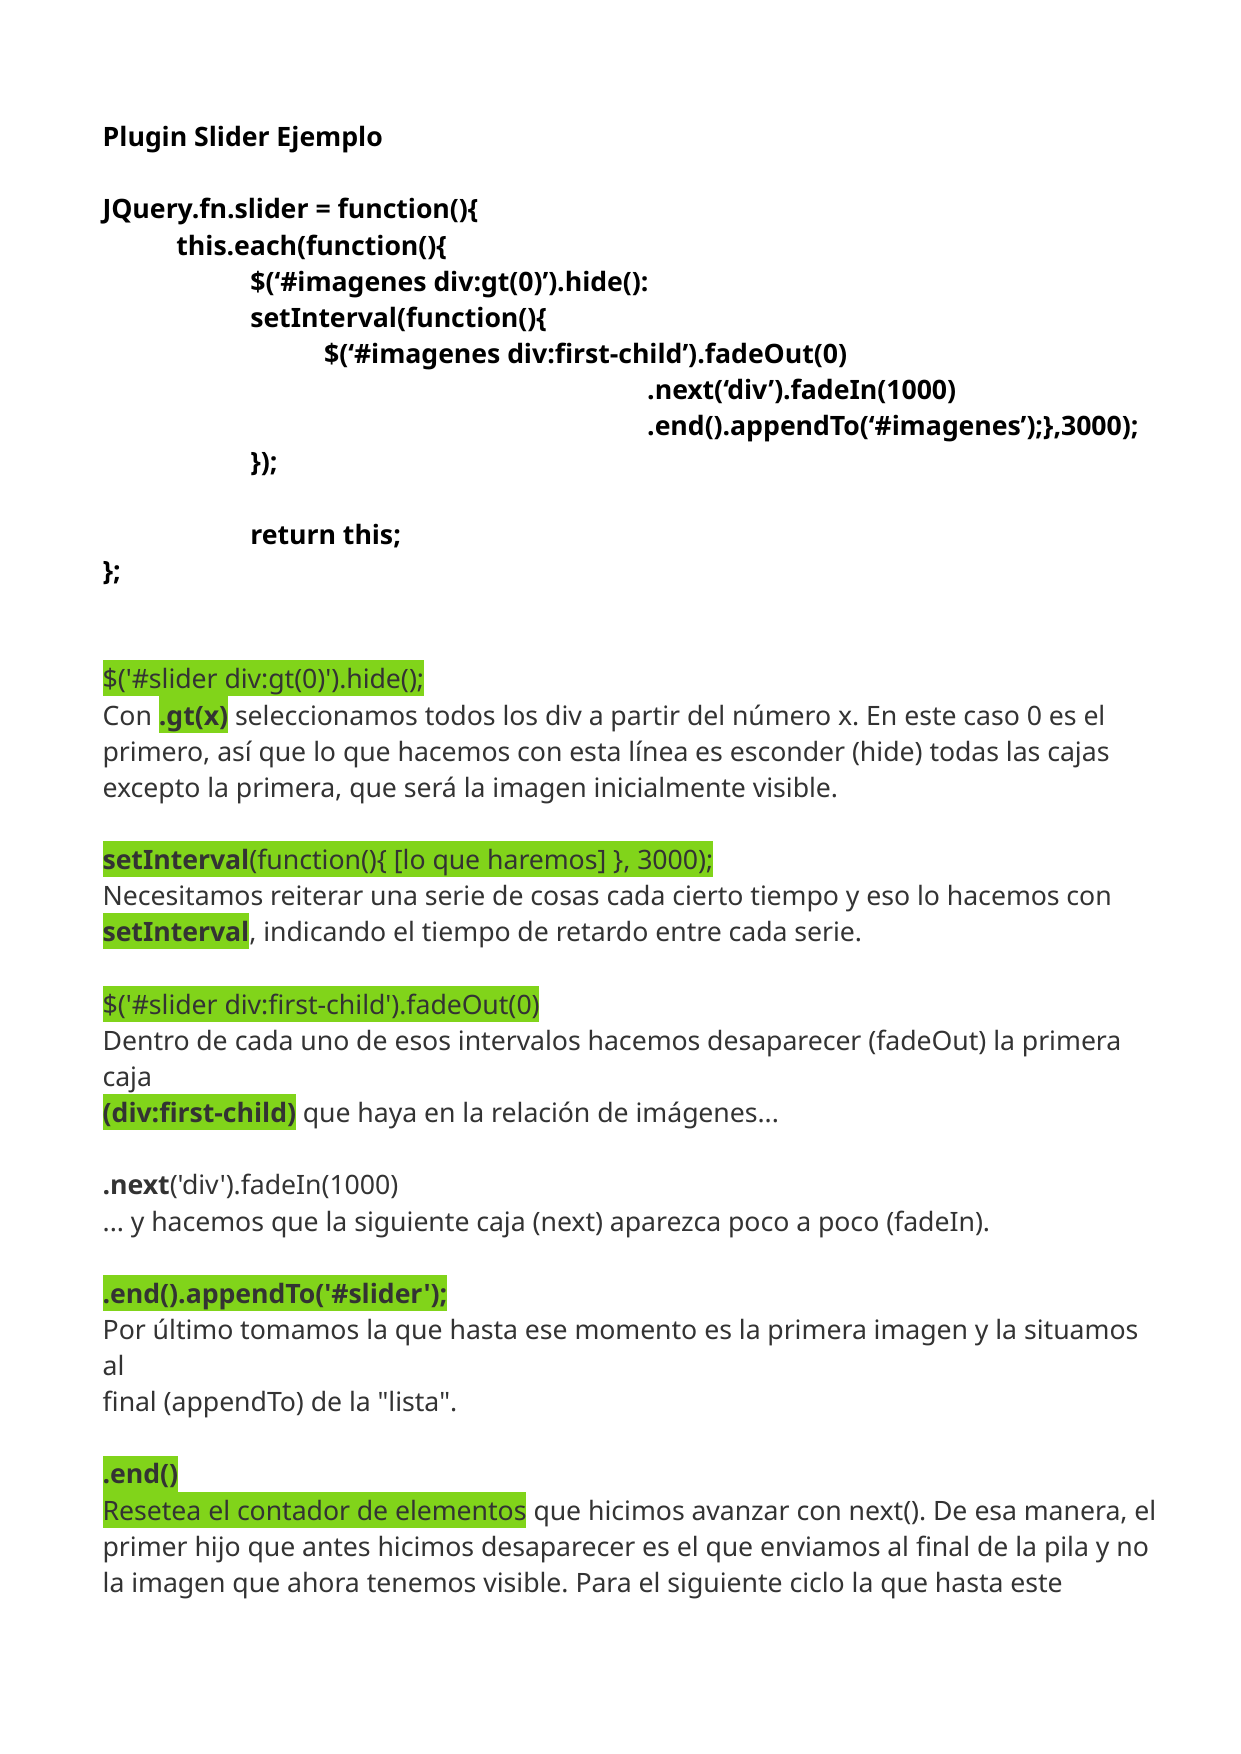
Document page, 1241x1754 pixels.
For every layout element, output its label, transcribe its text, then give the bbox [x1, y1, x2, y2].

text $('#slider div:gt(0)').hide(); [102, 660, 1165, 696]
text Con .gt(x) seleccionamos todos los div a partir del número x. En este caso 0 es el [102, 696, 1165, 733]
text $('#slider div:first-child').fadeOut(0) [102, 986, 1165, 1022]
text this.each(function(){ [102, 227, 1165, 263]
text .end().appendTo('#slider'); [102, 1275, 1165, 1311]
text setInterval, indicando el tiempo de retardo entre cada serie. [102, 913, 1165, 949]
text }; [102, 552, 1165, 588]
text .next(‘div’).fadeIn(1000) [102, 371, 1165, 407]
text primero, así que lo que hacemos con esta línea es esconder (hide) todas las cajas excepto la primera, que será la imagen inicialmente visible. [102, 733, 1165, 805]
text .next('div').fadeIn(1000) [102, 1166, 1165, 1202]
text Por último tomamos la que hasta ese momento es la primera imagen y la situamos al [102, 1311, 1165, 1383]
text }); [102, 443, 1165, 479]
text Plugin Slider Ejemplo [102, 118, 1165, 154]
text return this; [102, 516, 1165, 552]
text (div:first-child) que haya en la relación de imágenes... [102, 1094, 1165, 1130]
text setInterval(function(){ [lo que haremos] }, 3000); [102, 841, 1165, 877]
text Dentro de cada uno de esos intervalos hacemos desaparecer (fadeOut) la primera caja [102, 1022, 1165, 1094]
text $(‘#imagenes div:first-child’).fadeOut(0) [102, 335, 1165, 371]
text Necesitamos reiterar una serie de cosas cada cierto tiempo y eso lo hacemos con [102, 877, 1165, 913]
text setInterval(function(){ [102, 299, 1165, 335]
text JQuery.fn.slider = function(){ [102, 190, 1165, 227]
text final (appendTo) de la "lista". [102, 1383, 1165, 1419]
text Resetea el contador de elementos que hicimos avanzar con next(). De esa manera, el primer hijo que antes hicimos desaparecer es el que enviamos al final de la pila y no la imagen que ahora tenemos visible. Para el siguiente ciclo la que hasta este [102, 1492, 1165, 1600]
text .end() [102, 1456, 1165, 1492]
text $(‘#imagenes div:gt(0)’).hide(): [102, 263, 1165, 299]
text ... y hacemos que la siguiente caja (next) aparezca poco a poco (fadeIn). [102, 1202, 1165, 1239]
text .end().appendTo(‘#imagenes’);},3000); [102, 407, 1165, 443]
